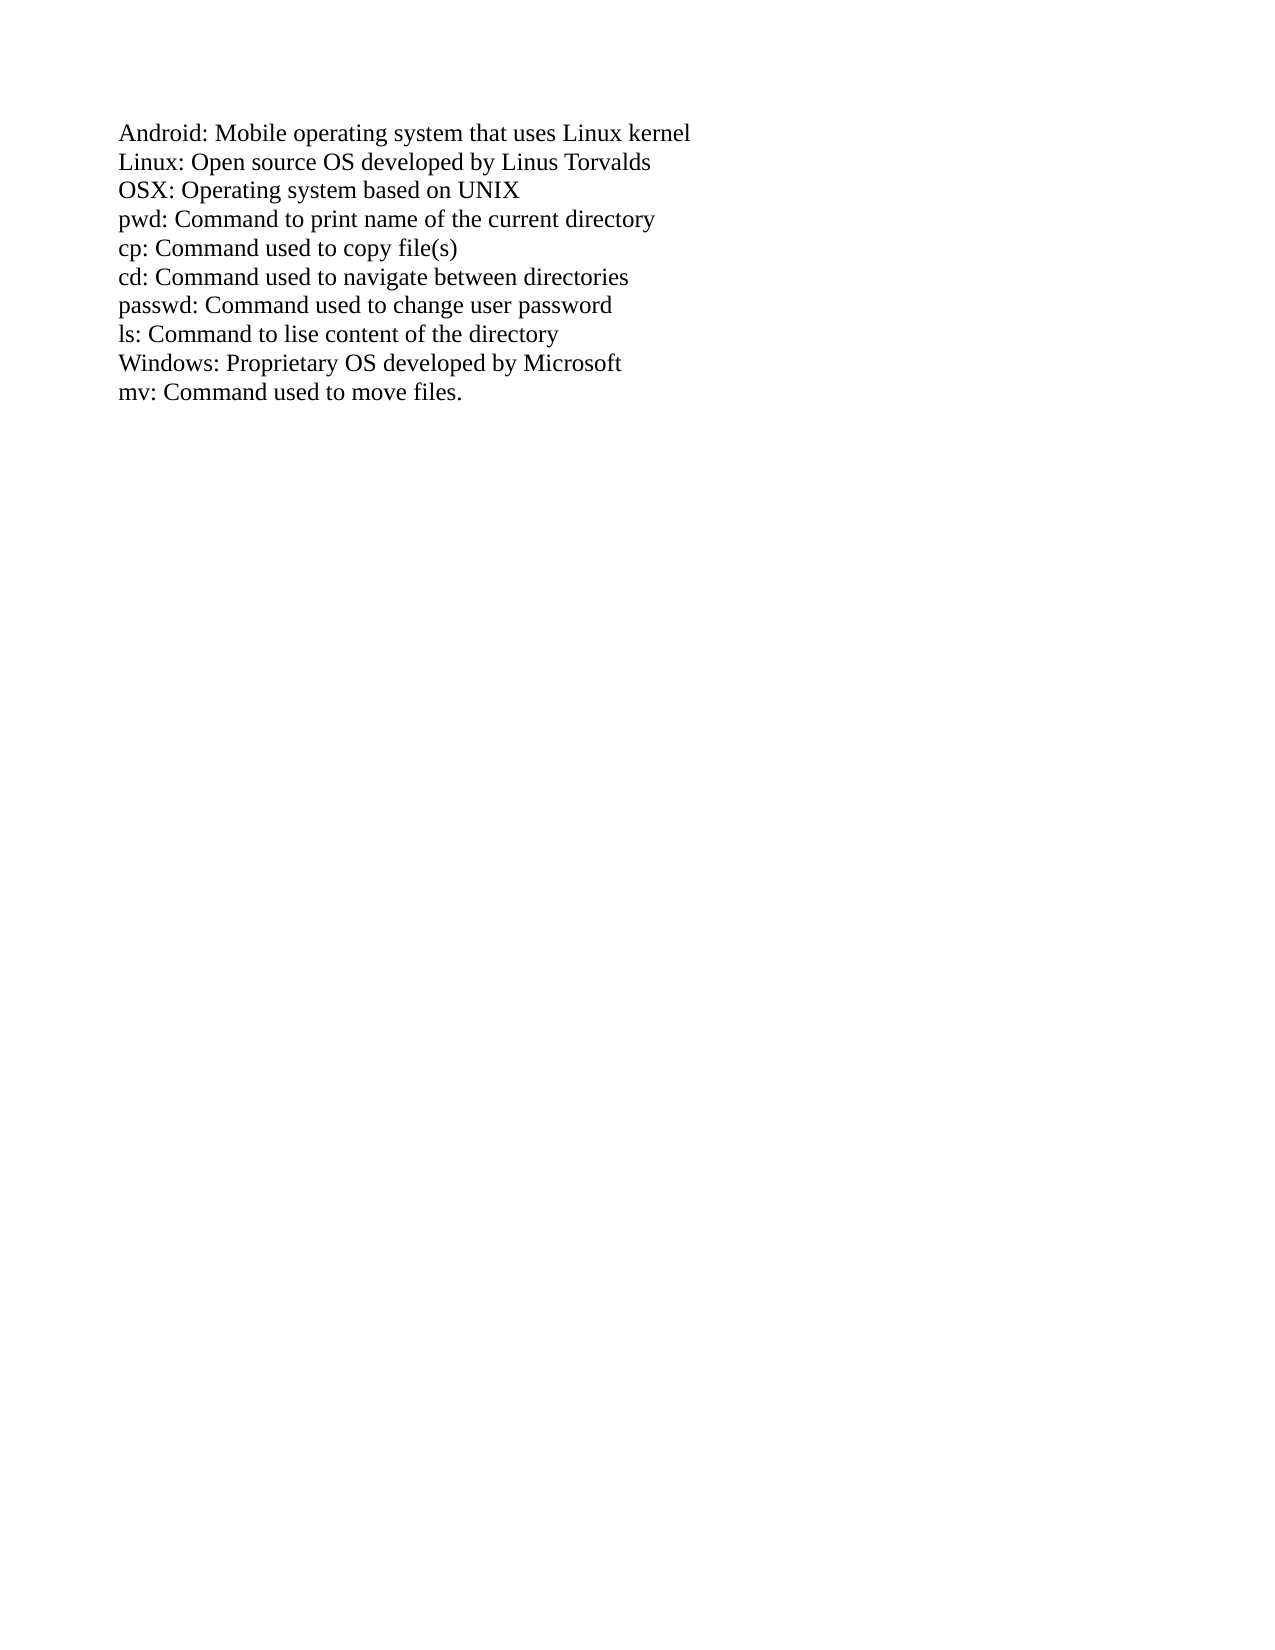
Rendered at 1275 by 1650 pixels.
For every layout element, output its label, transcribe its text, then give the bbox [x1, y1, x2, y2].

text Windows: Proprietary OS developed by Microsoft [118, 348, 1157, 377]
text ls: Command to lise content of the directory [118, 319, 1157, 348]
text Android: Mobile operating system that uses Linux kernel [118, 118, 1157, 147]
text OSX: Operating system based on UNIX [118, 176, 1157, 204]
text cd: Command used to navigate between directories [118, 262, 1157, 291]
text passwd: Command used to change user password [118, 291, 1157, 319]
text cp: Command used to copy file(s) [118, 233, 1157, 262]
text Linux: Open source OS developed by Linus Torvalds [118, 147, 1157, 176]
text mv: Command used to move files. [118, 377, 1157, 406]
text pwd: Command to print name of the current directory [118, 204, 1157, 233]
